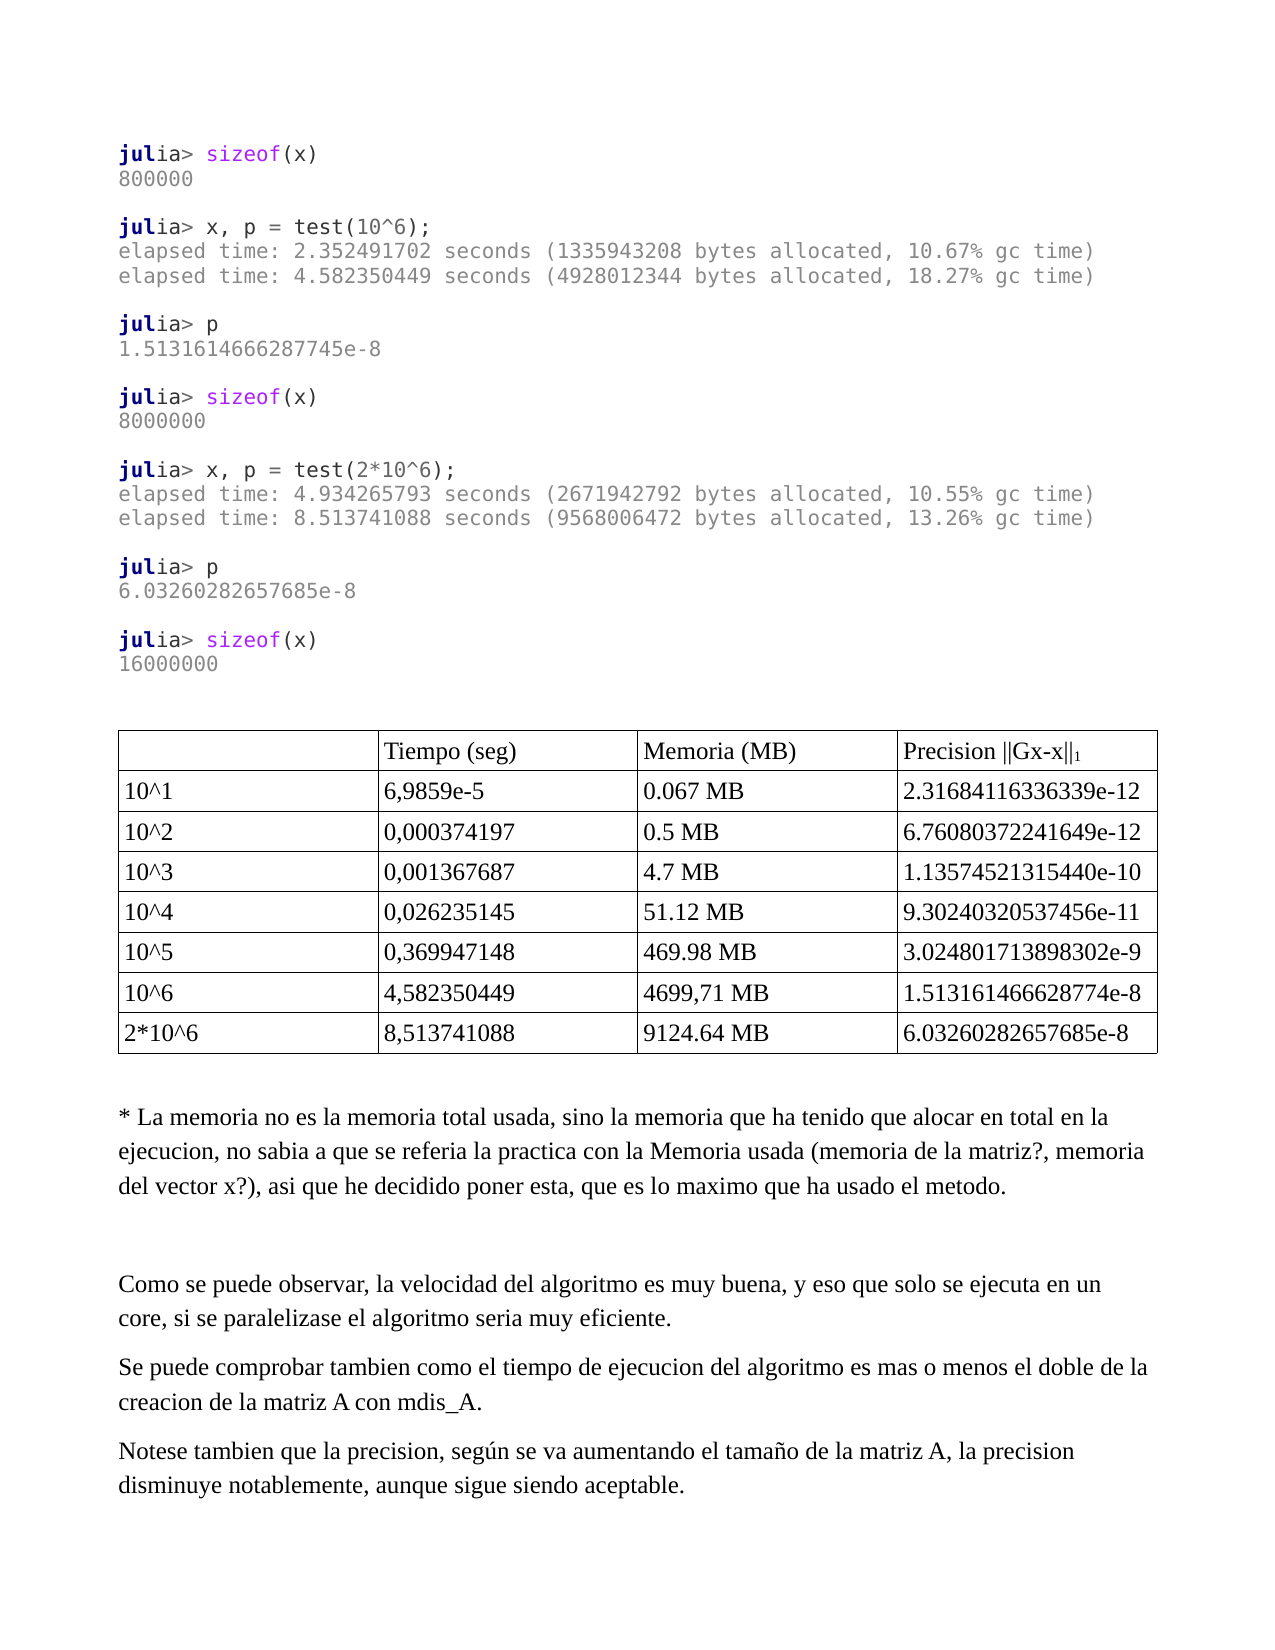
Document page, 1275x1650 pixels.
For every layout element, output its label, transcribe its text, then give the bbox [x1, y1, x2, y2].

table_cell 4699,71 MB [638, 973, 897, 1012]
table_cell 10^2 [119, 812, 378, 851]
text Notese tambien que la precision, según se va aumentando el tamaño de la matriz A, la precision disminuye notablemente, aunque sigue siendo aceptable. [118, 1436, 1157, 1499]
text julia> x, p = test(2*10^6); [118, 458, 1157, 482]
table_cell 469.98 MB [638, 933, 897, 972]
table_cell 4.7 MB [638, 852, 897, 891]
text 8000000 [118, 409, 1157, 434]
text julia> p [118, 555, 1157, 579]
text 800000 [118, 167, 1157, 191]
table_cell 10^4 [119, 892, 378, 932]
table_header Memoria (MB) [638, 731, 897, 770]
table_cell 6.76080372241649e-12 [898, 812, 1157, 851]
table_cell 10^6 [119, 973, 378, 1012]
text julia> sizeof(x) [118, 628, 1157, 652]
table_cell 8,513741088 [379, 1013, 637, 1053]
table_cell 0,369947148 [379, 933, 637, 972]
text 6.03260282657685e-8 [118, 579, 1157, 603]
text elapsed time: 8.513741088 seconds (9568006472 bytes allocated, 13.26% gc time) [118, 506, 1157, 531]
table_cell 0,000374197 [379, 812, 637, 851]
table_cell 2.31684116336339e-12 [898, 771, 1157, 811]
table_header Tiempo (seg) [379, 731, 637, 770]
table_cell 1.13574521315440e-10 [898, 852, 1157, 891]
text elapsed time: 4.934265793 seconds (2671942792 bytes allocated, 10.55% gc time) [118, 482, 1157, 506]
text elapsed time: 4.582350449 seconds (4928012344 bytes allocated, 18.27% gc time) [118, 264, 1157, 288]
table_cell 6.03260282657685e-8 [898, 1013, 1157, 1053]
text julia> p [118, 312, 1157, 337]
table_cell 9.30240320537456e-11 [898, 892, 1157, 932]
table_cell 9124.64 MB [638, 1013, 897, 1053]
table_cell 0.5 MB [638, 812, 897, 851]
table_header [119, 731, 378, 770]
text * La memoria no es la memoria total usada, sino la memoria que ha tenido que alocar en total en la ejecucion, no sabia a que se referia la practica con la Memoria usada (memoria de la matriz?, memoria del vector x?), asi que he decidido poner esta, que es lo maximo que ha usado el metodo. [118, 1102, 1157, 1199]
text 16000000 [118, 652, 1157, 676]
table_header Precision ||Gx-x||1 [898, 731, 1157, 770]
table_cell 2*10^6 [119, 1013, 378, 1053]
table_cell 6,9859e-5 [379, 771, 637, 811]
table_cell 10^5 [119, 933, 378, 972]
table_cell 1.513161466628774e-8 [898, 973, 1157, 1012]
table_cell 0,001367687 [379, 852, 637, 891]
table_cell 51.12 MB [638, 892, 897, 932]
text julia> x, p = test(10^6); [118, 215, 1157, 239]
text Se puede comprobar tambien como el tiempo de ejecucion del algoritmo es mas o menos el doble de la creacion de la matriz A con mdis_A. [118, 1352, 1157, 1416]
text Como se puede observar, la velocidad del algoritmo es muy buena, y eso que solo se ejecuta en un core, si se paralelizase el algoritmo seria muy eficiente. [118, 1269, 1157, 1332]
table_cell 3.024801713898302e-9 [898, 933, 1157, 972]
text julia> sizeof(x) [118, 142, 1157, 167]
table_cell 4,582350449 [379, 973, 637, 1012]
table_cell 0.067 MB [638, 771, 897, 811]
table_cell 10^3 [119, 852, 378, 891]
text elapsed time: 2.352491702 seconds (1335943208 bytes allocated, 10.67% gc time) [118, 239, 1157, 264]
table_cell 10^1 [119, 771, 378, 811]
text 1.5131614666287745e-8 [118, 337, 1157, 361]
table_cell 0,026235145 [379, 892, 637, 932]
text julia> sizeof(x) [118, 385, 1157, 409]
